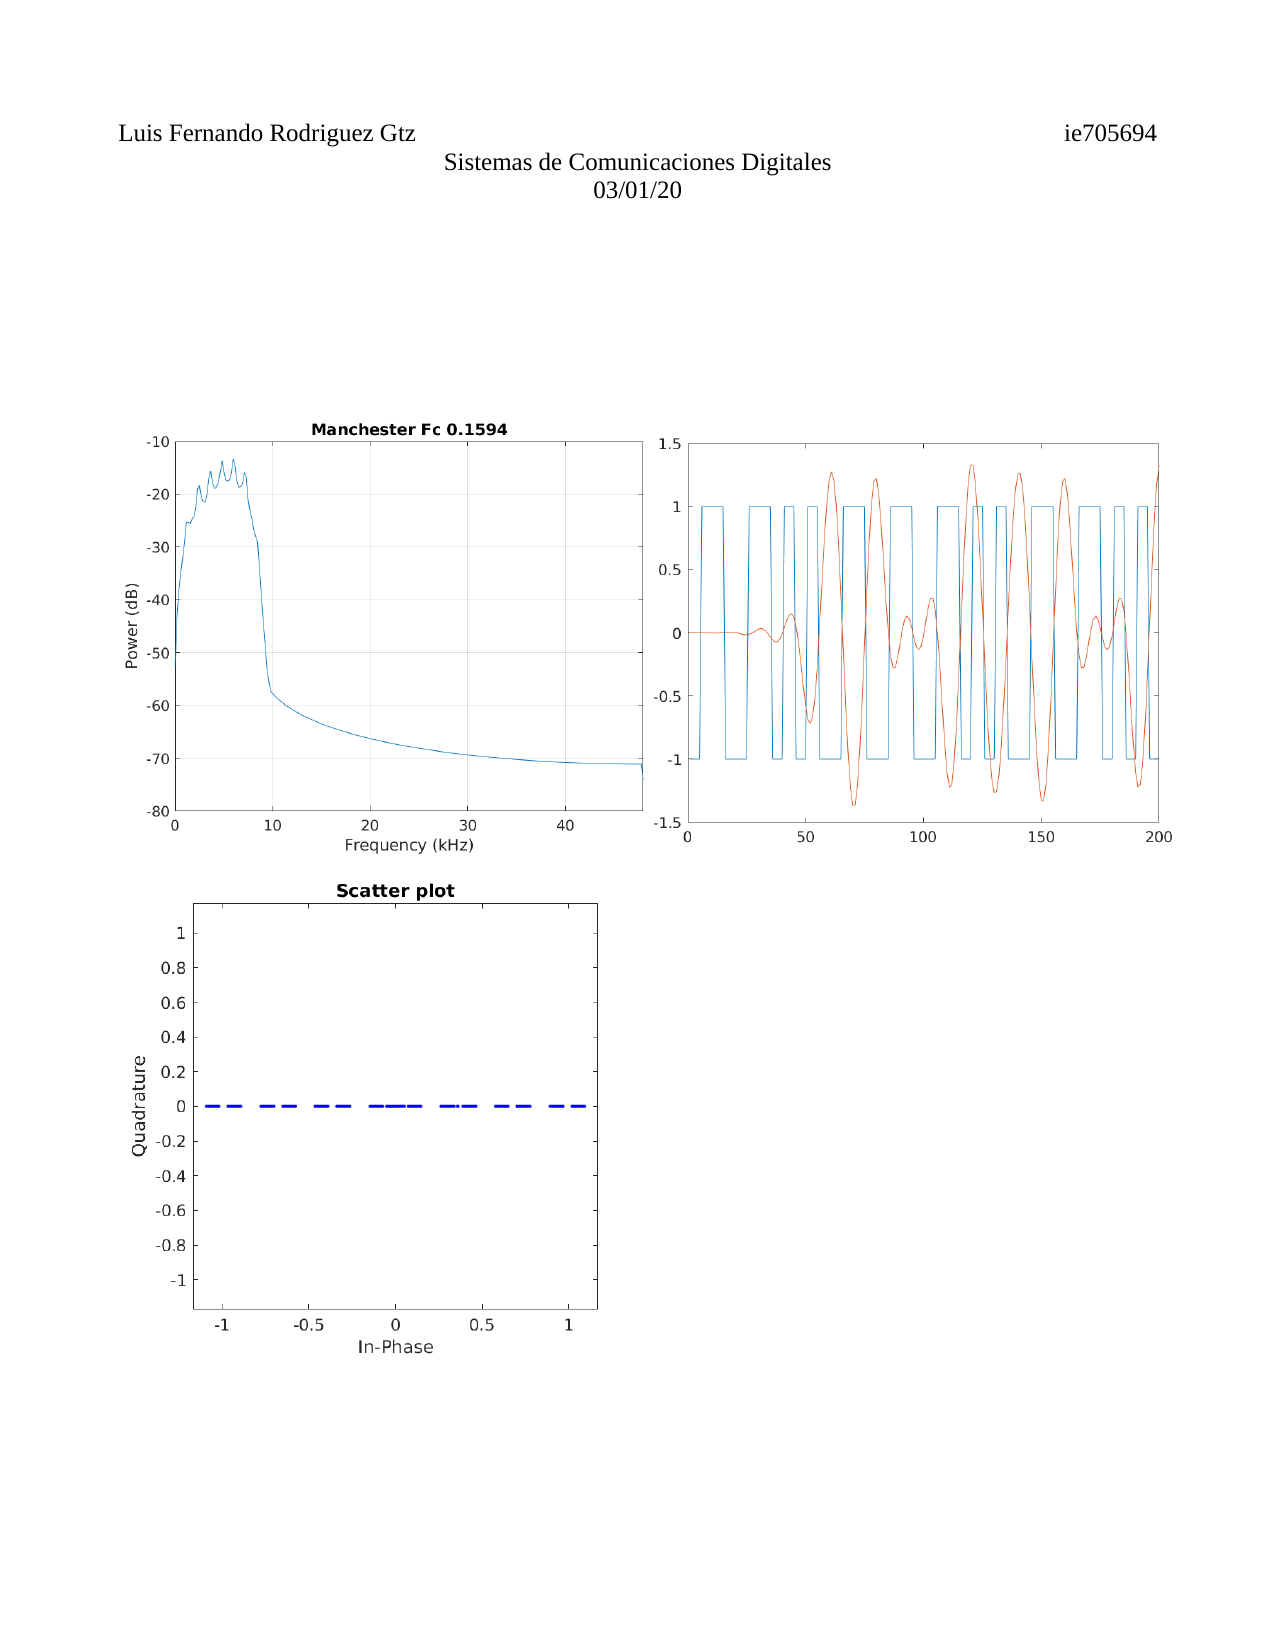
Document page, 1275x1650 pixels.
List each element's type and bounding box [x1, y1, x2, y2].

picture [123, 422, 645, 855]
picture [652, 436, 1173, 844]
picture [129, 881, 599, 1355]
